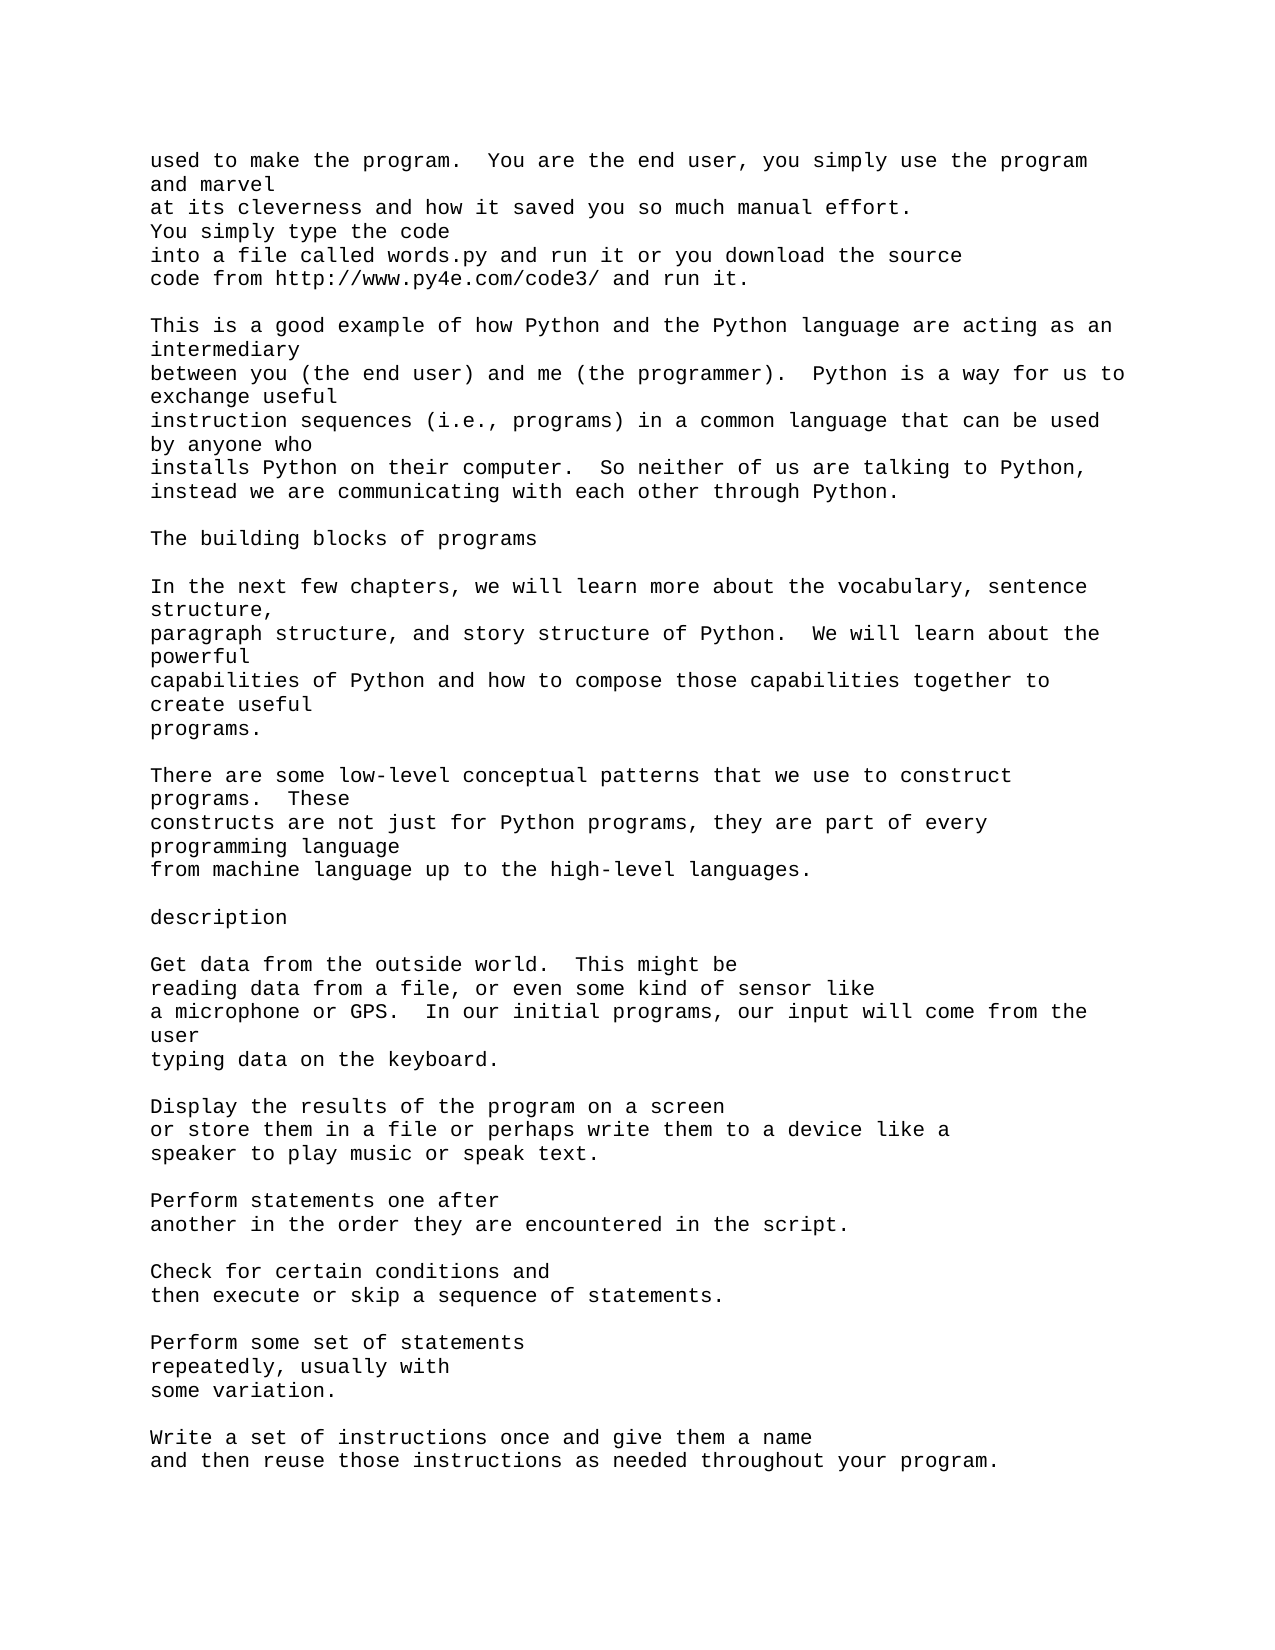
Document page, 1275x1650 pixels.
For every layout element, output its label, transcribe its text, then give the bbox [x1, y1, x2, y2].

text and then reuse those instructions as needed throughout your program. [150, 1451, 1125, 1474]
text Write a set of instructions once and give them a name [150, 1427, 1125, 1451]
text typing data on the keyboard. [150, 1048, 1125, 1072]
text instruction sequences (i.e., programs) in a common language that can be used by anyone who [150, 410, 1125, 457]
text repeatedly, usually with [150, 1356, 1125, 1379]
text code from http://www.py4e.com/code3/ and run it. [150, 268, 1125, 292]
text or store them in a file or perhaps write them to a device like a [150, 1119, 1125, 1143]
text a microphone or GPS. In our initial programs, our input will come from the user [150, 1001, 1125, 1048]
text capabilities of Python and how to compose those capabilities together to create useful [150, 670, 1125, 717]
text speaker to play music or speak text. [150, 1143, 1125, 1167]
text then execute or skip a sequence of statements. [150, 1285, 1125, 1309]
text You simply type the code [150, 221, 1125, 244]
text into a file called words.py and run it or you download the source [150, 244, 1125, 268]
text used to make the program. You are the end user, you simply use the program and marvel [150, 150, 1125, 197]
text at its cleverness and how it saved you so much manual effort. [150, 197, 1125, 221]
text Display the results of the program on a screen [150, 1096, 1125, 1119]
text programs. [150, 717, 1125, 741]
text description [150, 907, 1125, 930]
text between you (the end user) and me (the programmer). Python is a way for us to exchange useful [150, 363, 1125, 410]
text Perform statements one after [150, 1190, 1125, 1214]
text installs Python on their computer. So neither of us are talking to Python, [150, 457, 1125, 481]
text This is a good example of how Python and the Python language are acting as an intermediary [150, 316, 1125, 363]
text reading data from a file, or even some kind of sensor like [150, 978, 1125, 1001]
text The building blocks of programs [150, 528, 1125, 552]
text instead we are communicating with each other through Python. [150, 481, 1125, 505]
text Check for certain conditions and [150, 1261, 1125, 1285]
text In the next few chapters, we will learn more about the vocabulary, sentence structure, [150, 576, 1125, 623]
text another in the order they are encountered in the script. [150, 1214, 1125, 1238]
text paragraph structure, and story structure of Python. We will learn about the powerful [150, 623, 1125, 670]
text There are some low-level conceptual patterns that we use to construct programs. These [150, 765, 1125, 812]
text Perform some set of statements [150, 1332, 1125, 1356]
text from machine language up to the high-level languages. [150, 859, 1125, 883]
text Get data from the outside world. This might be [150, 954, 1125, 978]
text some variation. [150, 1379, 1125, 1403]
text constructs are not just for Python programs, they are part of every programming language [150, 812, 1125, 859]
